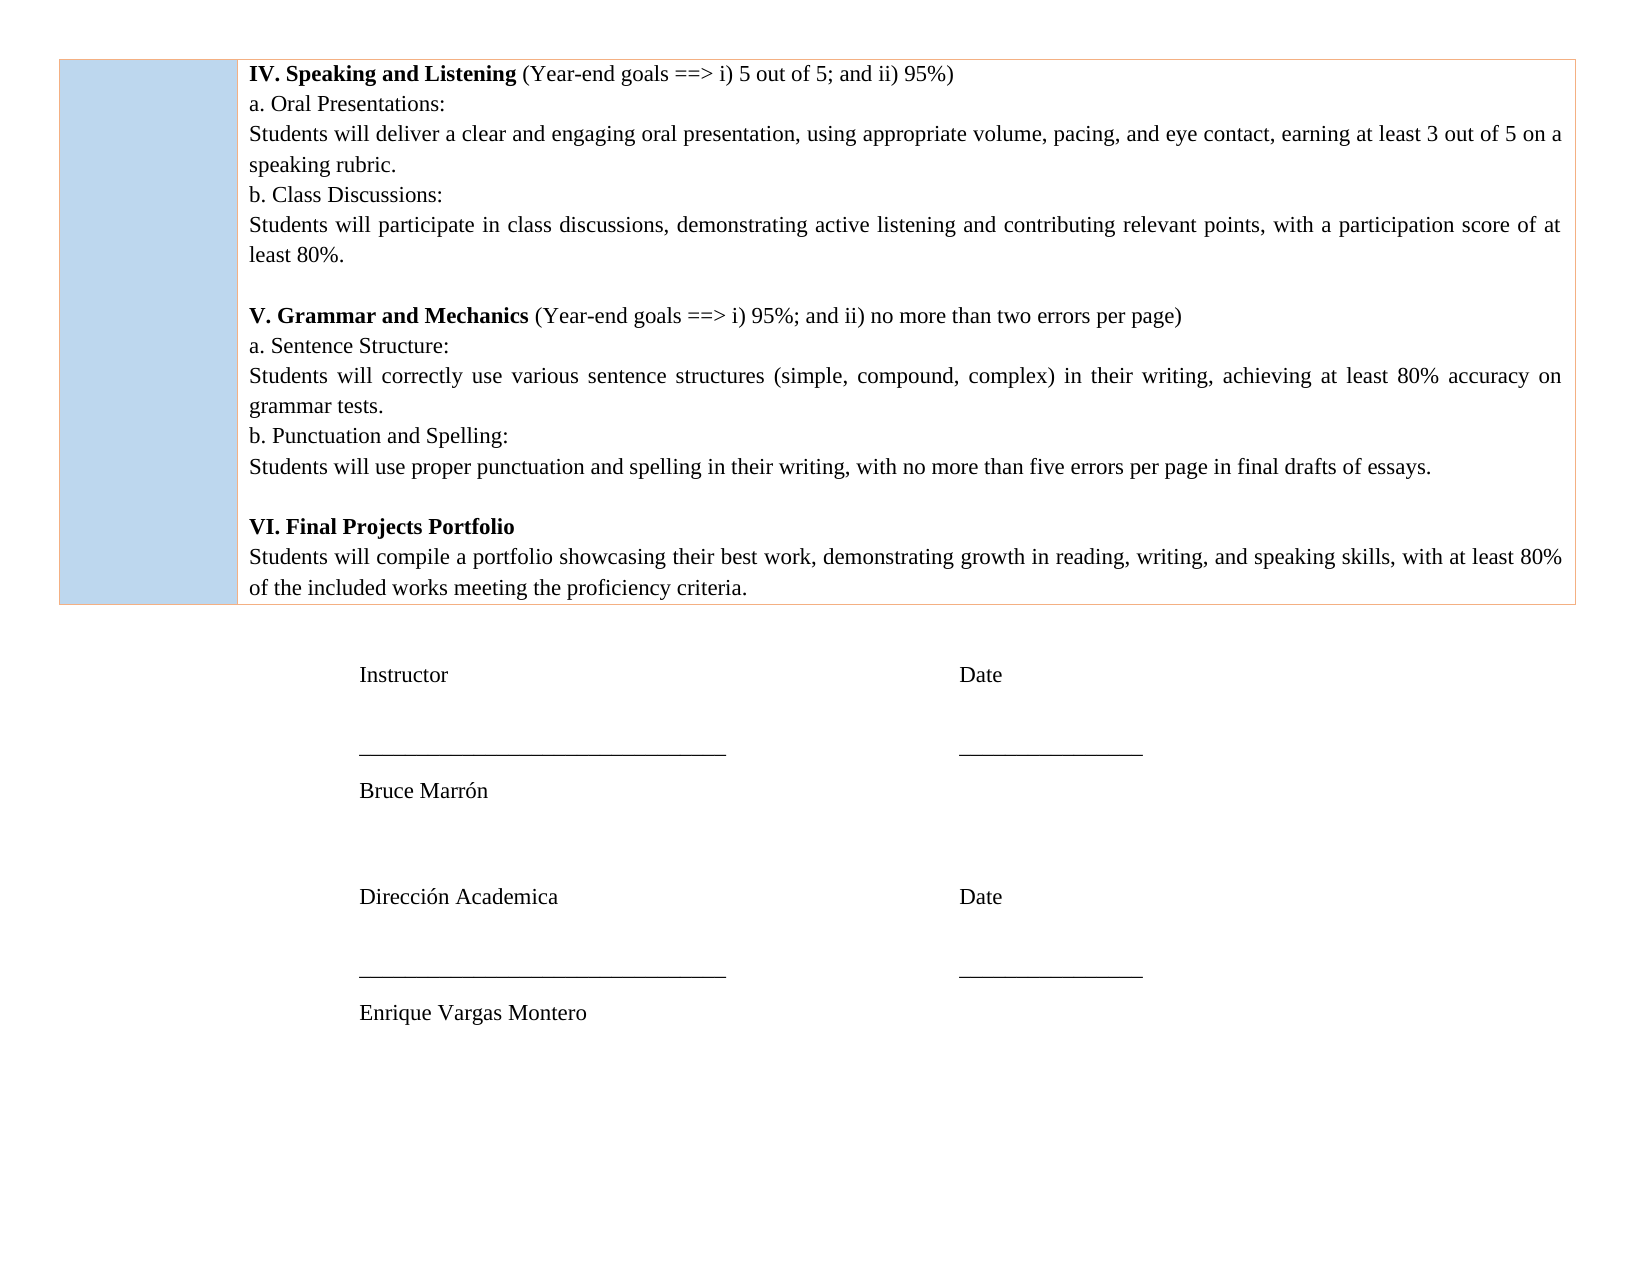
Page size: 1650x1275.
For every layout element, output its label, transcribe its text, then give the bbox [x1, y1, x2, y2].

table_cell [60, 60, 237, 604]
table_cell IV. Speaking and Listening (Year-end goals ==> i) 5 out of 5; and ii) 95%) a. Oral Presentations: Students will deliver a clear and engaging oral presentation, using appropriate volume, pacing, and eye contact, earning at least 3 out of 5 on a speaking rubric. b. Class Discussions: Students will participate in class discussions, demonstrating active listening and contributing relevant points, with a participation score of at least 80%. V. Grammar and Mechanics (Year-end goals ==> i) 95%; and ii) no more than two errors per page) a. Sentence Structure: Students will correctly use various sentence structures (simple, compound, complex) in their writing, achieving at least 80% accuracy on grammar tests. b. Punctuation and Spelling: Students will use proper punctuation and spelling in their writing, with no more than five errors per page in final drafts of essays. VI. Final Projects Portfolio Students will compile a portfolio showcasing their best work, demonstrating growth in reading, writing, and speaking skills, with at least 80% of the included works meeting the proficiency criteria. [238, 60, 1575, 604]
text Enrique Vargas Montero [59, 999, 1591, 1026]
text Dirección Academica Date [59, 883, 1591, 909]
text Instructor Date [59, 661, 1591, 687]
text ________________________________ ________________ [59, 954, 1591, 981]
text Bruce Marrón [59, 777, 1591, 804]
text ________________________________ ________________ [59, 732, 1591, 759]
